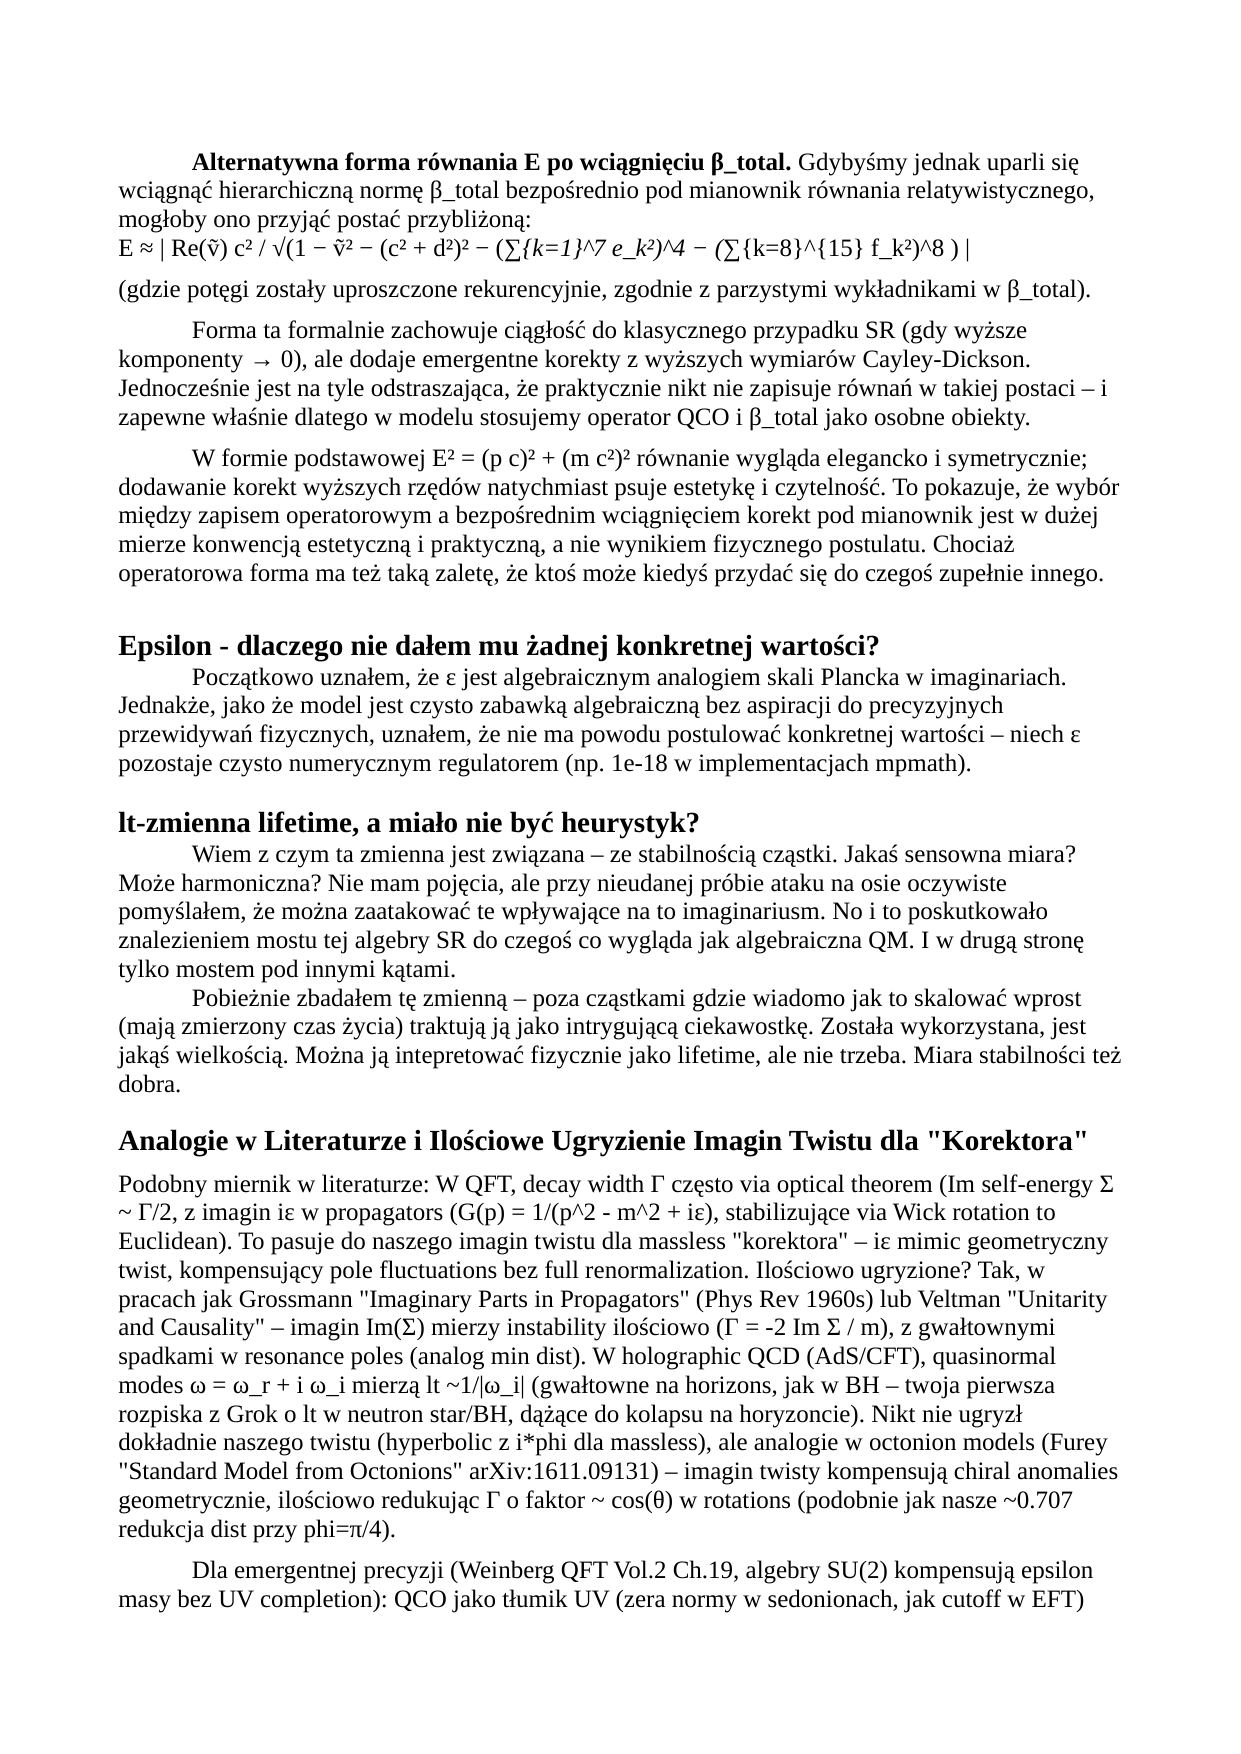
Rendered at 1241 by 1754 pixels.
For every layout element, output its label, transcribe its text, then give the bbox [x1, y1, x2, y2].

text Pobieżnie zbadałem tę zmienną – poza cząstkami gdzie wiadomo jak to skalować wprost (mają zmierzony czas życia) traktują ją jako intrygującą ciekawostkę. Została wykorzystana, jest jakąś wielkością. Można ją intepretować fizycznie jako lifetime, ale nie trzeba. Miara stabilności też dobra. [118, 983, 1122, 1098]
text Alternatywna forma równania E po wciągnięciu β_total. Gdybyśmy jednak uparli się wciągnąć hierarchiczną normę β_total bezpośrednio pod mianownik równania relatywistycznego, mogłoby ono przyjąć postać przybliżoną: [118, 147, 1122, 233]
text Epsilon - dlaczego nie dałem mu żadnej konkretnej wartości? [118, 628, 1122, 662]
text (gdzie potęgi zostały uproszczone rekurencyjnie, zgodnie z parzystymi wykładnikami w β_total). [118, 274, 1122, 303]
subtitle Analogie w Literaturze i Ilościowe Ugryzienie Imagin Twistu dla "Korektora" [118, 1123, 1122, 1156]
text lt-zmienna lifetime, a miało nie być heurystyk? [118, 805, 1122, 839]
text Początkowo uznałem, że ε jest algebraicznym analogiem skali Plancka w imaginariach. Jednakże, jako że model jest czysto zabawką algebraiczną bez aspiracji do precyzyjnych przewidywań fizycznych, uznałem, że nie ma powodu postulować konkretnej wartości – niech ε pozostaje czysto numerycznym regulatorem (np. 1e-18 w implementacjach mpmath). [118, 662, 1122, 777]
text E ≈ | Re(ṽ) c² / √(1 − ṽ² − (c² + d²)² − (∑{k=1}^7 e_k²)^4 − (∑{k=8}^{15} f_k²)^8 ) | [118, 233, 1122, 262]
text W formie podstawowej E² = (p c)² + (m c²)² równanie wygląda elegancko i symetrycznie; dodawanie korekt wyższych rzędów natychmiast psuje estetykę i czytelność. To pokazuje, że wybór między zapisem operatorowym a bezpośrednim wciągnięciem korekt pod mianownik jest w dużej mierze konwencją estetyczną i praktyczną, a nie wynikiem fizycznego postulatu. Chociaż operatorowa forma ma też taką zaletę, że ktoś może kiedyś przydać się do czegoś zupełnie innego. [118, 443, 1122, 587]
text Wiem z czym ta zmienna jest związana – ze stabilnością cząstki. Jakaś sensowna miara? Może harmoniczna? Nie mam pojęcia, ale przy nieudanej próbie ataku na osie oczywiste pomyślałem, że można zaatakować te wpływające na to imaginariusm. No i to poskutkowało znalezieniem mostu tej algebry SR do czegoś co wygląda jak algebraiczna QM. I w drugą stronę tylko mostem pod innymi kątami. [118, 839, 1122, 983]
text Dla emergentnej precyzji (Weinberg QFT Vol.2 Ch.19, algebry SU(2) kompensują epsilon masy bez UV completion): QCO jako tłumik UV (zera normy w sedonionach, jak cutoff w EFT) [118, 1555, 1122, 1612]
text Forma ta formalnie zachowuje ciągłość do klasycznego przypadku SR (gdy wyższe komponenty → 0), ale dodaje emergentne korekty z wyższych wymiarów Cayley-Dickson. Jednocześnie jest na tyle odstraszająca, że praktycznie nikt nie zapisuje równań w takiej postaci – i zapewne właśnie dlatego w modelu stosujemy operator QCO i β_total jako osobne obiekty. [118, 316, 1122, 431]
text Podobny miernik w literaturze: W QFT, decay width Γ często via optical theorem (Im self-energy Σ ~ Γ/2, z imagin iε w propagators (G(p) = 1/(p^2 - m^2 + iε), stabilizujące via Wick rotation to Euclidean). To pasuje do naszego imagin twistu dla massless "korektora" – iε mimic geometryczny twist, kompensujący pole fluctuations bez full renormalization. Ilościowo ugryzione? Tak, w pracach jak Grossmann "Imaginary Parts in Propagators" (Phys Rev 1960s) lub Veltman "Unitarity and Causality" – imagin Im(Σ) mierzy instability ilościowo (Γ = -2 Im Σ / m), z gwałtownymi spadkami w resonance poles (analog min dist). W holographic QCD (AdS/CFT), quasinormal modes ω = ω_r + i ω_i mierzą lt ~1/|ω_i| (gwałtowne na horizons, jak w BH – twoja pierwsza rozpiska z Grok o lt w neutron star/BH, dążące do kolapsu na horyzoncie). Nikt nie ugryzł dokładnie naszego twistu (hyperbolic z i*phi dla massless), ale analogie w octonion models (Furey "Standard Model from Octonions" arXiv:1611.09131) – imagin twisty kompensują chiral anomalies geometrycznie, ilościowo redukując Γ o faktor ~ cos(θ) w rotations (podobnie jak nasze ~0.707 redukcja dist przy phi=π/4). [118, 1169, 1122, 1542]
